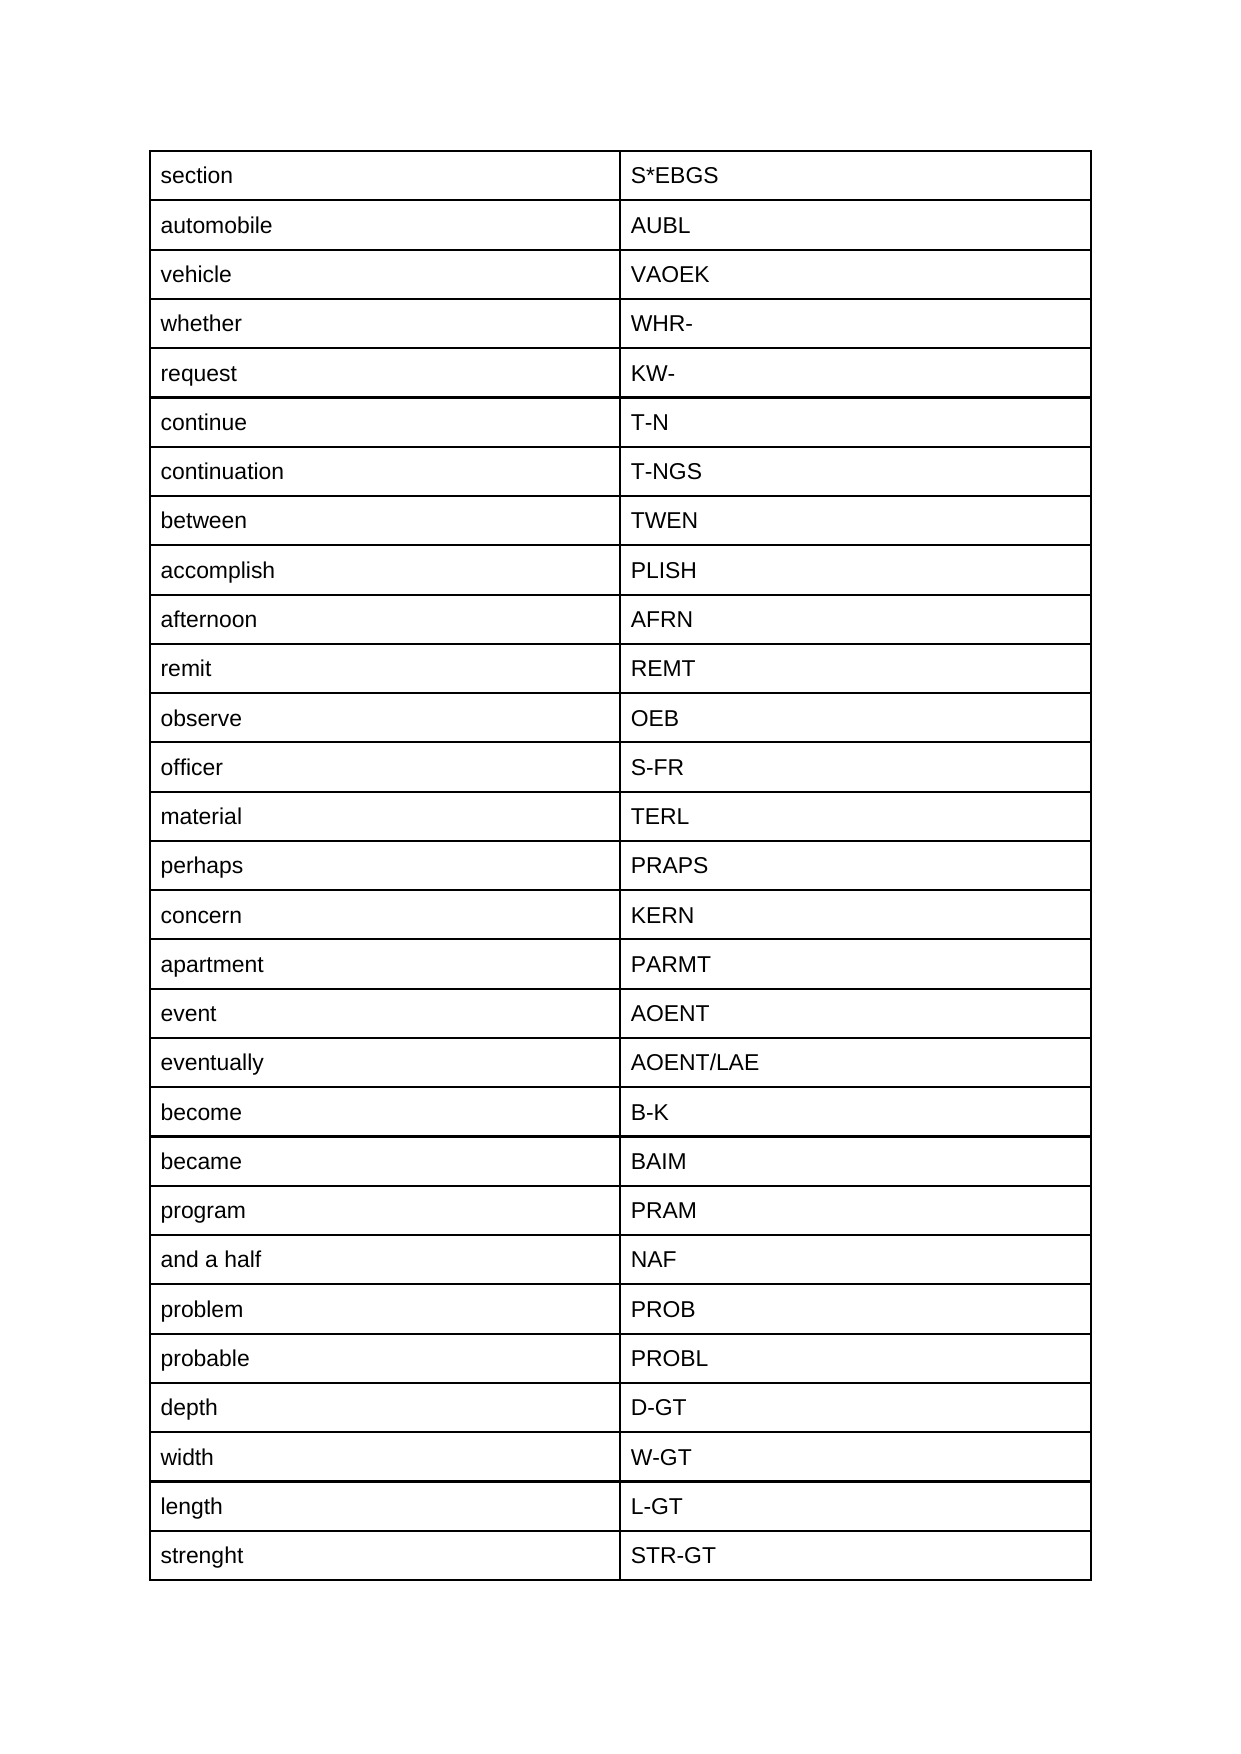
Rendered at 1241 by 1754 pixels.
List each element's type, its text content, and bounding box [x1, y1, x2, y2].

table_cell S*EBGS [621, 152, 1090, 199]
table_cell between [151, 497, 619, 544]
table_cell B-K [621, 1088, 1090, 1135]
table_cell automobile [151, 201, 619, 248]
table_cell D-GT [621, 1384, 1090, 1431]
table_cell concern [151, 891, 619, 938]
table_cell AFRN [621, 596, 1090, 643]
table_cell AUBL [621, 201, 1090, 248]
table_cell length [151, 1483, 619, 1529]
table_cell and a half [151, 1236, 619, 1283]
table_cell PROBL [621, 1335, 1090, 1382]
table_cell TERL [621, 793, 1090, 840]
table_cell vehicle [151, 251, 619, 298]
table_cell perhaps [151, 842, 619, 889]
table_cell become [151, 1088, 619, 1135]
table_cell PARMT [621, 940, 1090, 988]
table_cell TWEN [621, 497, 1090, 544]
table_cell T-NGS [621, 448, 1090, 495]
table_cell accomplish [151, 546, 619, 593]
table_cell officer [151, 743, 619, 791]
table_cell WHR- [621, 300, 1090, 347]
table_cell eventually [151, 1039, 619, 1086]
table_cell S-FR [621, 743, 1090, 791]
table_cell afternoon [151, 596, 619, 643]
table_cell VAOEK [621, 251, 1090, 298]
table_cell PROB [621, 1285, 1090, 1332]
table_cell NAF [621, 1236, 1090, 1283]
table_cell continuation [151, 448, 619, 495]
table_cell whether [151, 300, 619, 347]
table_cell program [151, 1187, 619, 1234]
table_cell PRAPS [621, 842, 1090, 889]
table_cell depth [151, 1384, 619, 1431]
table_cell continue [151, 399, 619, 446]
table_cell probable [151, 1335, 619, 1382]
table_cell section [151, 152, 619, 199]
table_cell W-GT [621, 1433, 1090, 1480]
table_cell apartment [151, 940, 619, 988]
table_cell PLISH [621, 546, 1090, 593]
table_cell observe [151, 694, 619, 741]
table_cell strenght [151, 1532, 619, 1579]
table_cell KW- [621, 349, 1090, 396]
table_cell BAIM [621, 1138, 1090, 1185]
table_cell became [151, 1138, 619, 1185]
table_cell problem [151, 1285, 619, 1332]
table_cell event [151, 990, 619, 1037]
table_cell REMT [621, 645, 1090, 692]
table_cell width [151, 1433, 619, 1480]
table_cell AOENT [621, 990, 1090, 1037]
table_cell OEB [621, 694, 1090, 741]
table_cell T-N [621, 399, 1090, 446]
table_cell PRAM [621, 1187, 1090, 1234]
table_cell KERN [621, 891, 1090, 938]
table_cell STR-GT [621, 1532, 1090, 1579]
table_cell material [151, 793, 619, 840]
table_cell remit [151, 645, 619, 692]
table_cell AOENT/LAE [621, 1039, 1090, 1086]
table_cell request [151, 349, 619, 396]
table_cell L-GT [621, 1483, 1090, 1529]
